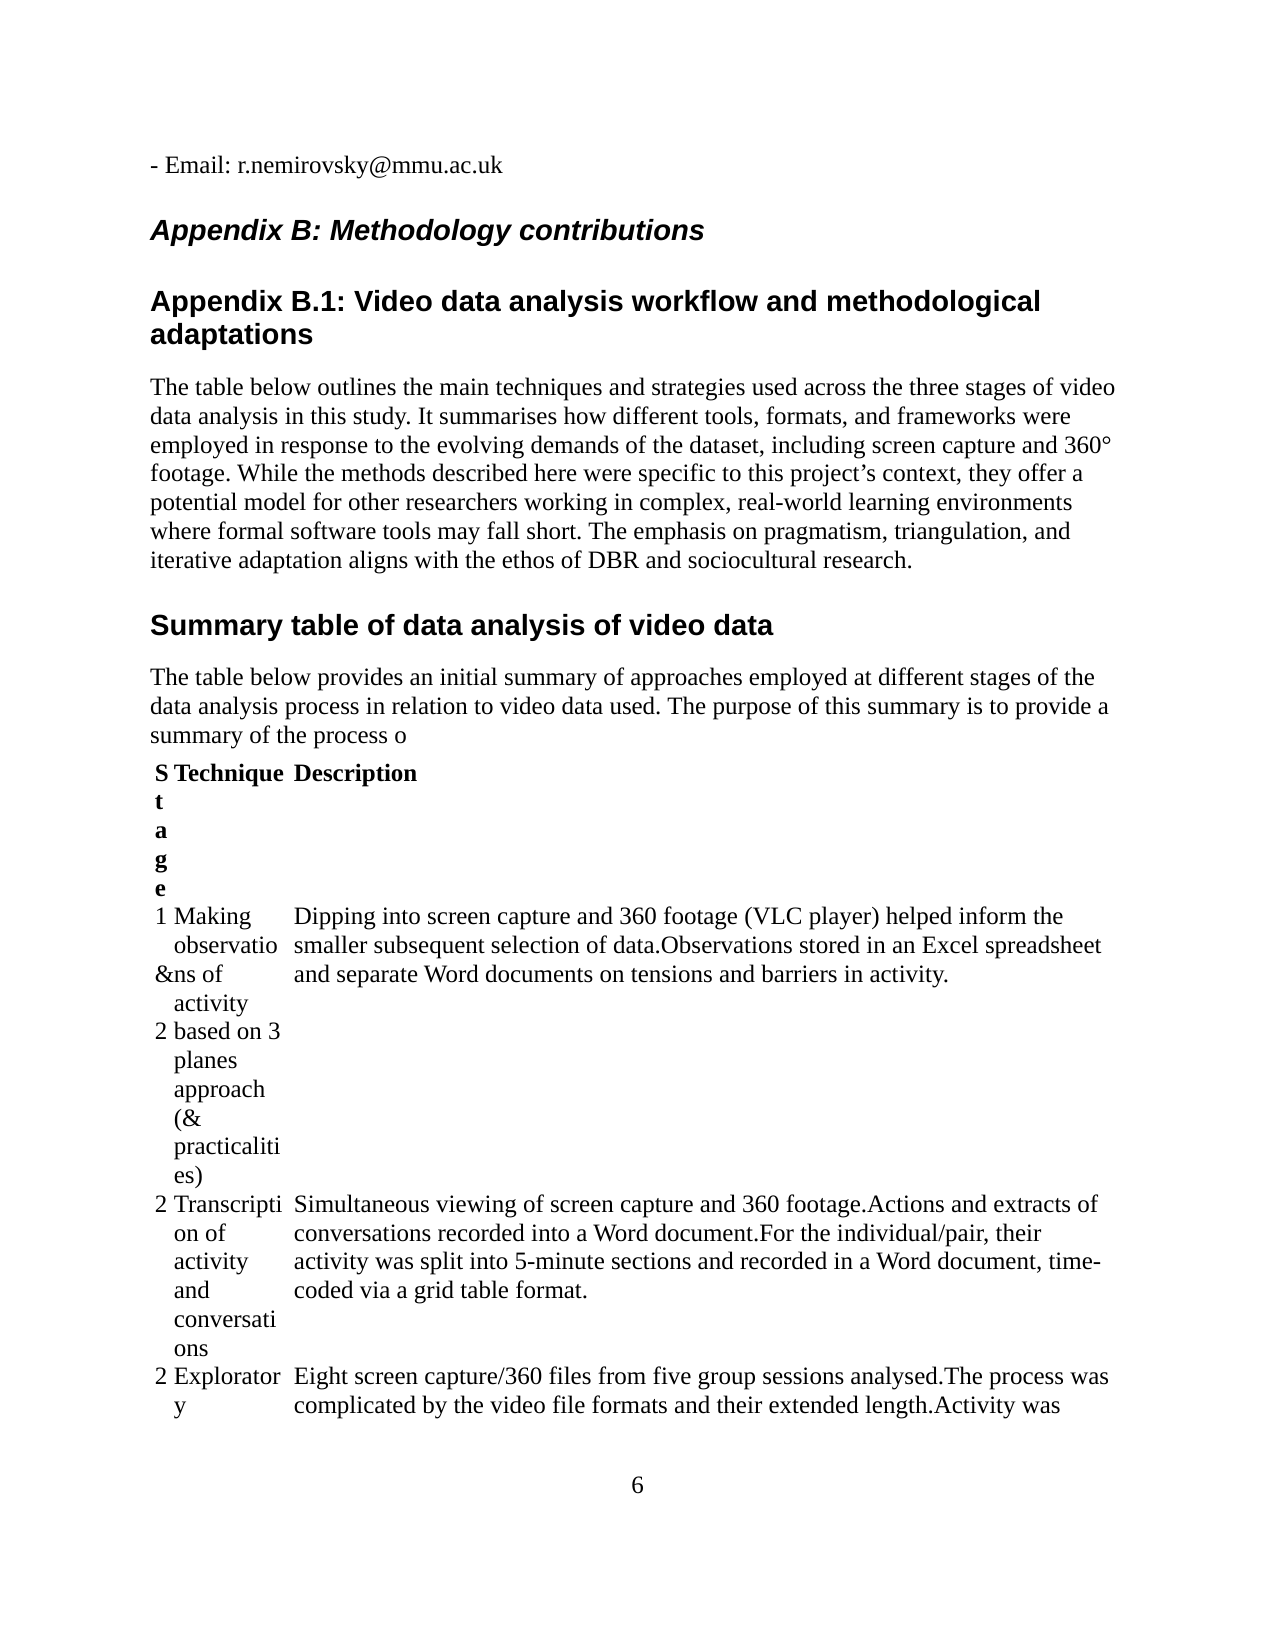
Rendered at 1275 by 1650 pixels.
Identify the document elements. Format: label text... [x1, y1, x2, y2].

text - Email: r.nemirovsky@mmu.ac.uk [150, 150, 1125, 179]
table_cell 2 [150, 1189, 169, 1361]
table_header Stage [150, 758, 169, 901]
table_cell Transcription of activity and conversations [169, 1189, 289, 1361]
table_cell 2 [150, 1361, 169, 1419]
table_cell Exploratory [169, 1361, 289, 1419]
subtitle Appendix B: Methodology contributions [150, 213, 1125, 246]
table_cell Eight screen capture/360 files from five group sessions analysed.The process was complicated by the video file formats and their extended length.Activity was [289, 1361, 1125, 1419]
table_header Technique [169, 758, 289, 901]
text The table below provides an initial summary of approaches employed at different stages of the data analysis process in relation to video data used. The purpose of this summary is to provide a summary of the process o [150, 662, 1125, 749]
subtitle Summary table of data analysis of video data [150, 607, 1125, 641]
table_cell 1 & 2 [150, 901, 169, 1189]
text The table below outlines the main techniques and strategies used across the three stages of video data analysis in this study. It summarises how different tools, formats, and frameworks were employed in response to the evolving demands of the dataset, including screen capture and 360° footage. While the methods described here were specific to this project’s context, they offer a potential model for other researchers working in complex, real-world learning environments where formal software tools may fall short. The emphasis on pragmatism, triangulation, and iterative adaptation aligns with the ethos of DBR and sociocultural research. [150, 372, 1125, 573]
table_cell Making observations of activity based on 3 planes approach (& practicalities) [169, 901, 289, 1189]
table_cell Dipping into screen capture and 360 footage (VLC player) helped inform the smaller subsequent selection of data.Observations stored in an Excel spreadsheet and separate Word documents on tensions and barriers in activity. [289, 901, 1125, 1189]
table_cell Simultaneous viewing of screen capture and 360 footage.Actions and extracts of conversations recorded into a Word document.For the individual/pair, their activity was split into 5-minute sections and recorded in a Word document, time-coded via a grid table format. [289, 1189, 1125, 1361]
subtitle Appendix B.1: Video data analysis workflow and methodological adaptations [150, 284, 1125, 351]
table_header Description [289, 758, 1125, 901]
